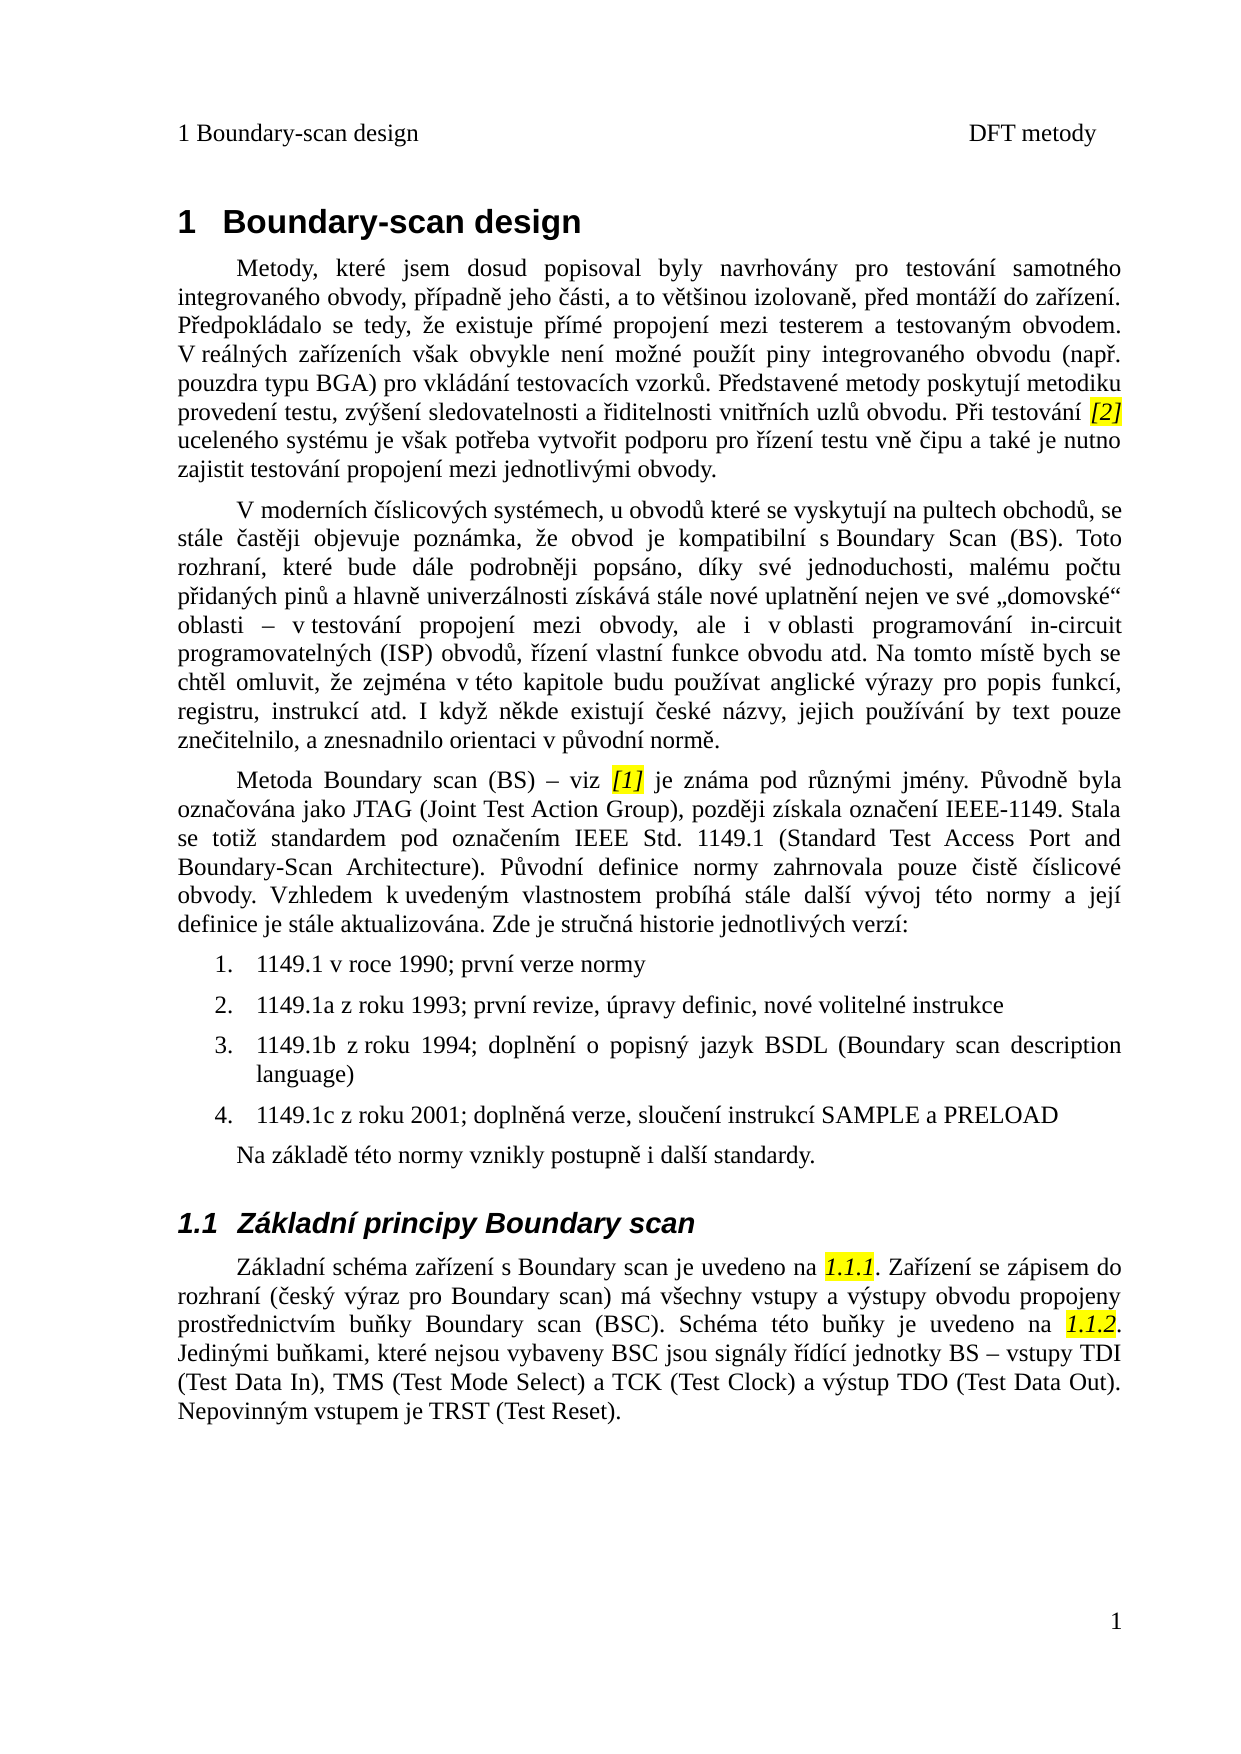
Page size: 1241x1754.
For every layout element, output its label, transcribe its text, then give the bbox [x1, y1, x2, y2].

text Na základě této normy vznikly postupně i další standardy. [177, 1140, 1122, 1169]
list 1149.1a z roku 1993; první revize, úpravy definic, nové volitelné instrukce [214, 990, 1122, 1019]
list 1149.1c z roku 2001; doplněná verze, sloučení instrukcí SAMPLE a PRELOAD [214, 1100, 1122, 1129]
text Metoda Boundary scan (BS) – viz [1] je známa pod různými jmény. Původně byla označována jako JTAG (Joint Test Action Group), později získala označení IEEE-1149. Stala se totiž standardem pod označením IEEE Std. 1149.1 (Standard Test Access Port and Boundary-Scan Architecture). Původní definice normy zahrnovala pouze čistě číslicové obvody. Vzhledem k uvedeným vlastnostem probíhá stále další vývoj této normy a její definice je stále aktualizována. Zde je stručná historie jednotlivých verzí: [177, 765, 1122, 938]
list 1149.1 v roce 1990; první verze normy [214, 949, 1122, 978]
list 1149.1b z roku 1994; doplnění o popisný jazyk BSDL (Boundary scan description language) [214, 1031, 1122, 1088]
subtitle Boundary-scan design [177, 202, 1122, 241]
text Základní schéma zařízení s Boundary scan je uvedeno na 1.1.1. Obrázek. Zařízení se zápisem do rozhraní (český výraz pro Boundary scan) má všechny vstupy a výstupy obvodu propojeny prostřednictvím buňky Boundary scan (BSC). Schéma této buňky je uvedeno na 1.1.2. Obrázek. Jedinými buňkami, které nejsou vybaveny BSC jsou signály řídící jednotky BS – vstupy TDI (Test Data In), TMS (Test Mode Select) a TCK (Test Clock) a výstup TDO (Test Data Out). Nepovinným vstupem je TRST (Test Reset). [177, 1252, 1122, 1424]
subtitle Základní principy Boundary scan [177, 1206, 1122, 1239]
text Metody, které jsem dosud popisoval byly navrhovány pro testování samotného integrovaného obvody, případně jeho části, a to většinou izolovaně, před montáží do zařízení. Předpokládalo se tedy, že existuje přímé propojení mezi testerem a testovaným obvodem. V reálných zařízeních však obvykle není možné použít piny integrovaného obvodu (např. pouzdra typu BGA) pro vkládání testovacích vzorků. Představené metody poskytují metodiku provedení testu, zvýšení sledovatelnosti a řiditelnosti vnitřních uzlů obvodu. Při testování [2] uceleného systému je však potřeba vytvořit podporu pro řízení testu vně čipu a také je nutno zajistit testování propojení mezi jednotlivými obvody. [177, 253, 1122, 483]
text V moderních číslicových systémech, u obvodů které se vyskytují na pultech obchodů, se stále častěji objevuje poznámka, že obvod je kompatibilní s Boundary Scan (BS). Toto rozhraní, které bude dále podrobněji popsáno, díky své jednoduchosti, malému počtu přidaných pinů a hlavně univerzálnosti získává stále nové uplatnění nejen ve své „domovské“ oblasti – v testování propojení mezi obvody, ale i v oblasti programování in-circuit programovatelných (ISP) obvodů, řízení vlastní funkce obvodu atd. Na tomto místě bych se chtěl omluvit, že zejména v této kapitole budu používat anglické výrazy pro popis funkcí, registru, instrukcí atd. I když někde existují české názvy, jejich používání by text pouze znečitelnilo, a znesnadnilo orientaci v původní normě. [177, 495, 1122, 753]
